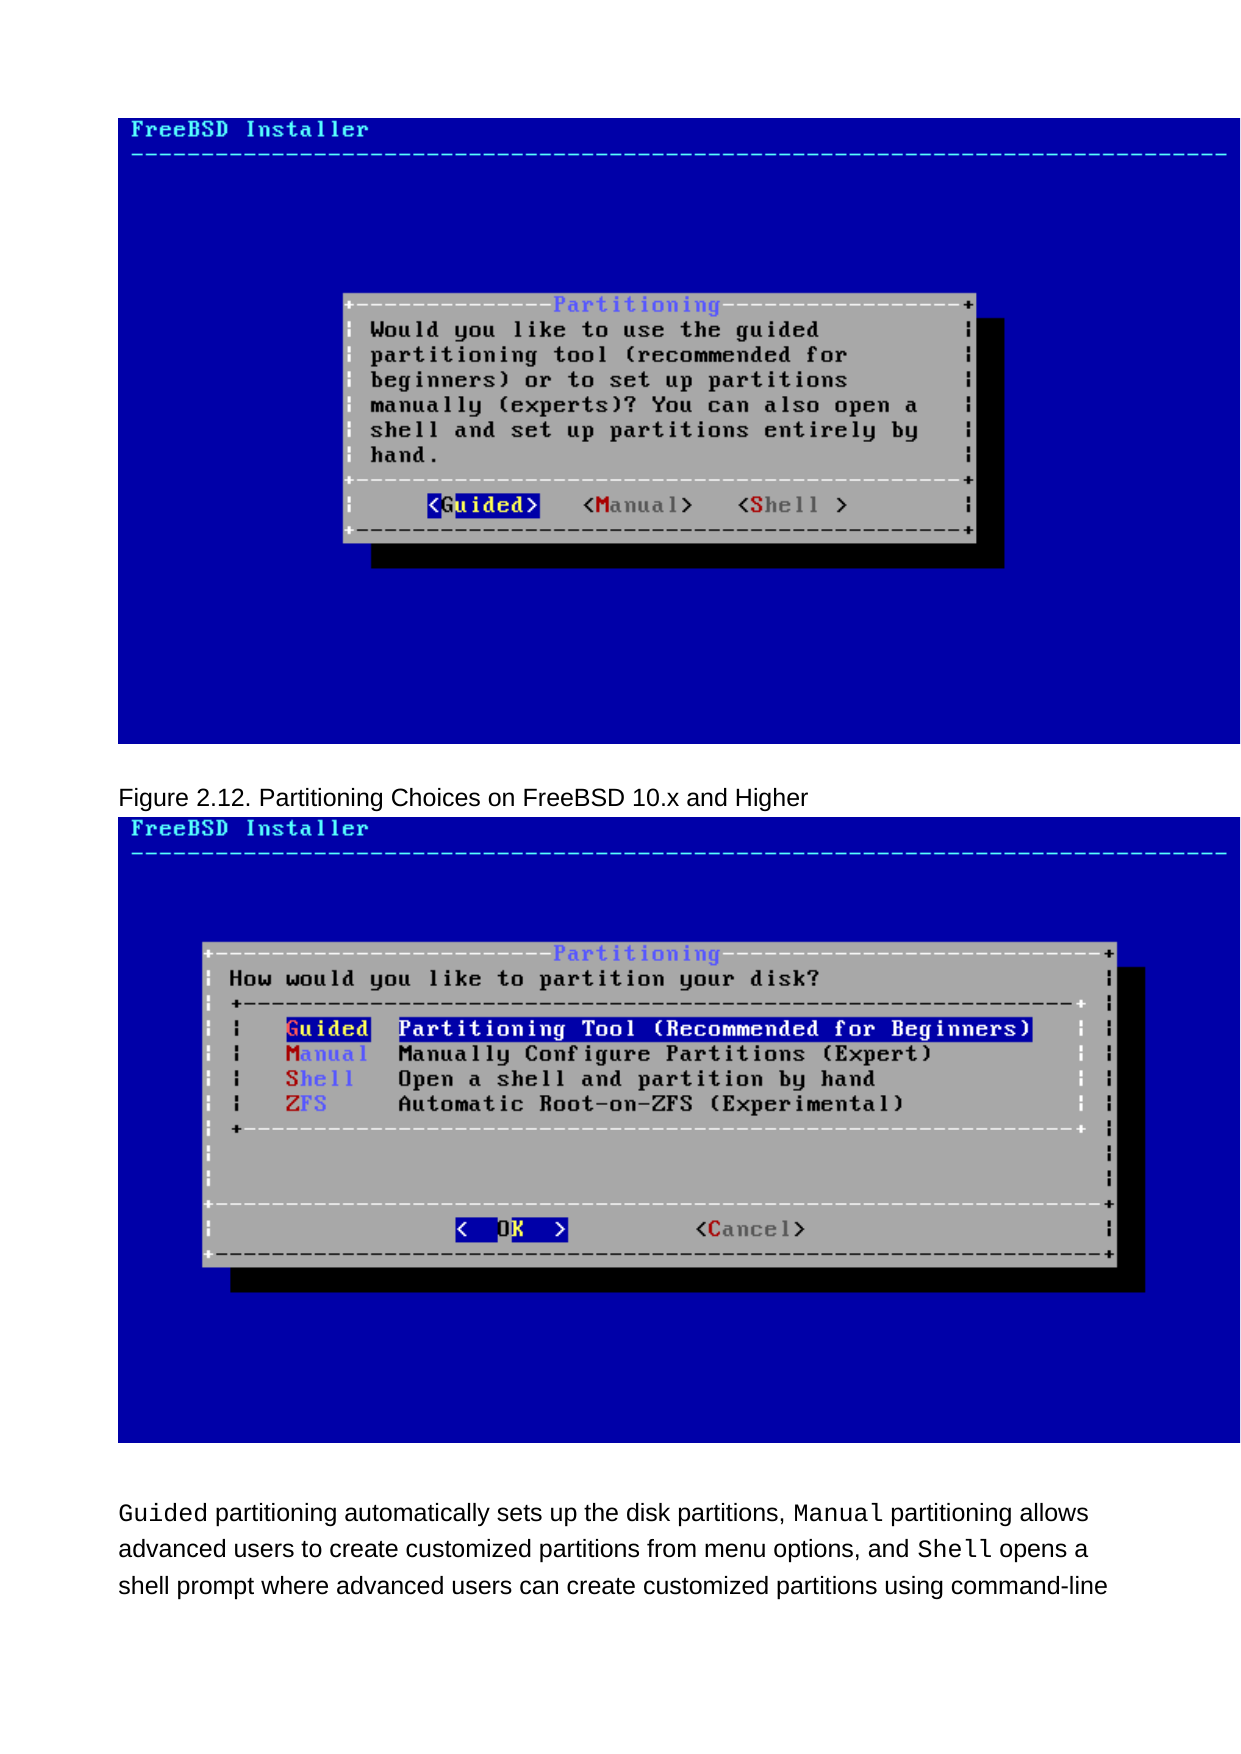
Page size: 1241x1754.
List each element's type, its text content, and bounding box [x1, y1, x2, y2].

picture [118, 817, 1241, 1443]
text Guided partitioning automatically sets up the disk partitions, Manual partitioning allows advanced users to create customized partitions from menu options, and Shell opens a shell prompt where advanced users can create customized partitions using command-line [118, 1498, 1122, 1600]
text Figure 2.12. Partitioning Choices on FreeBSD 10.x and Higher [118, 783, 1122, 812]
picture [118, 118, 1241, 744]
